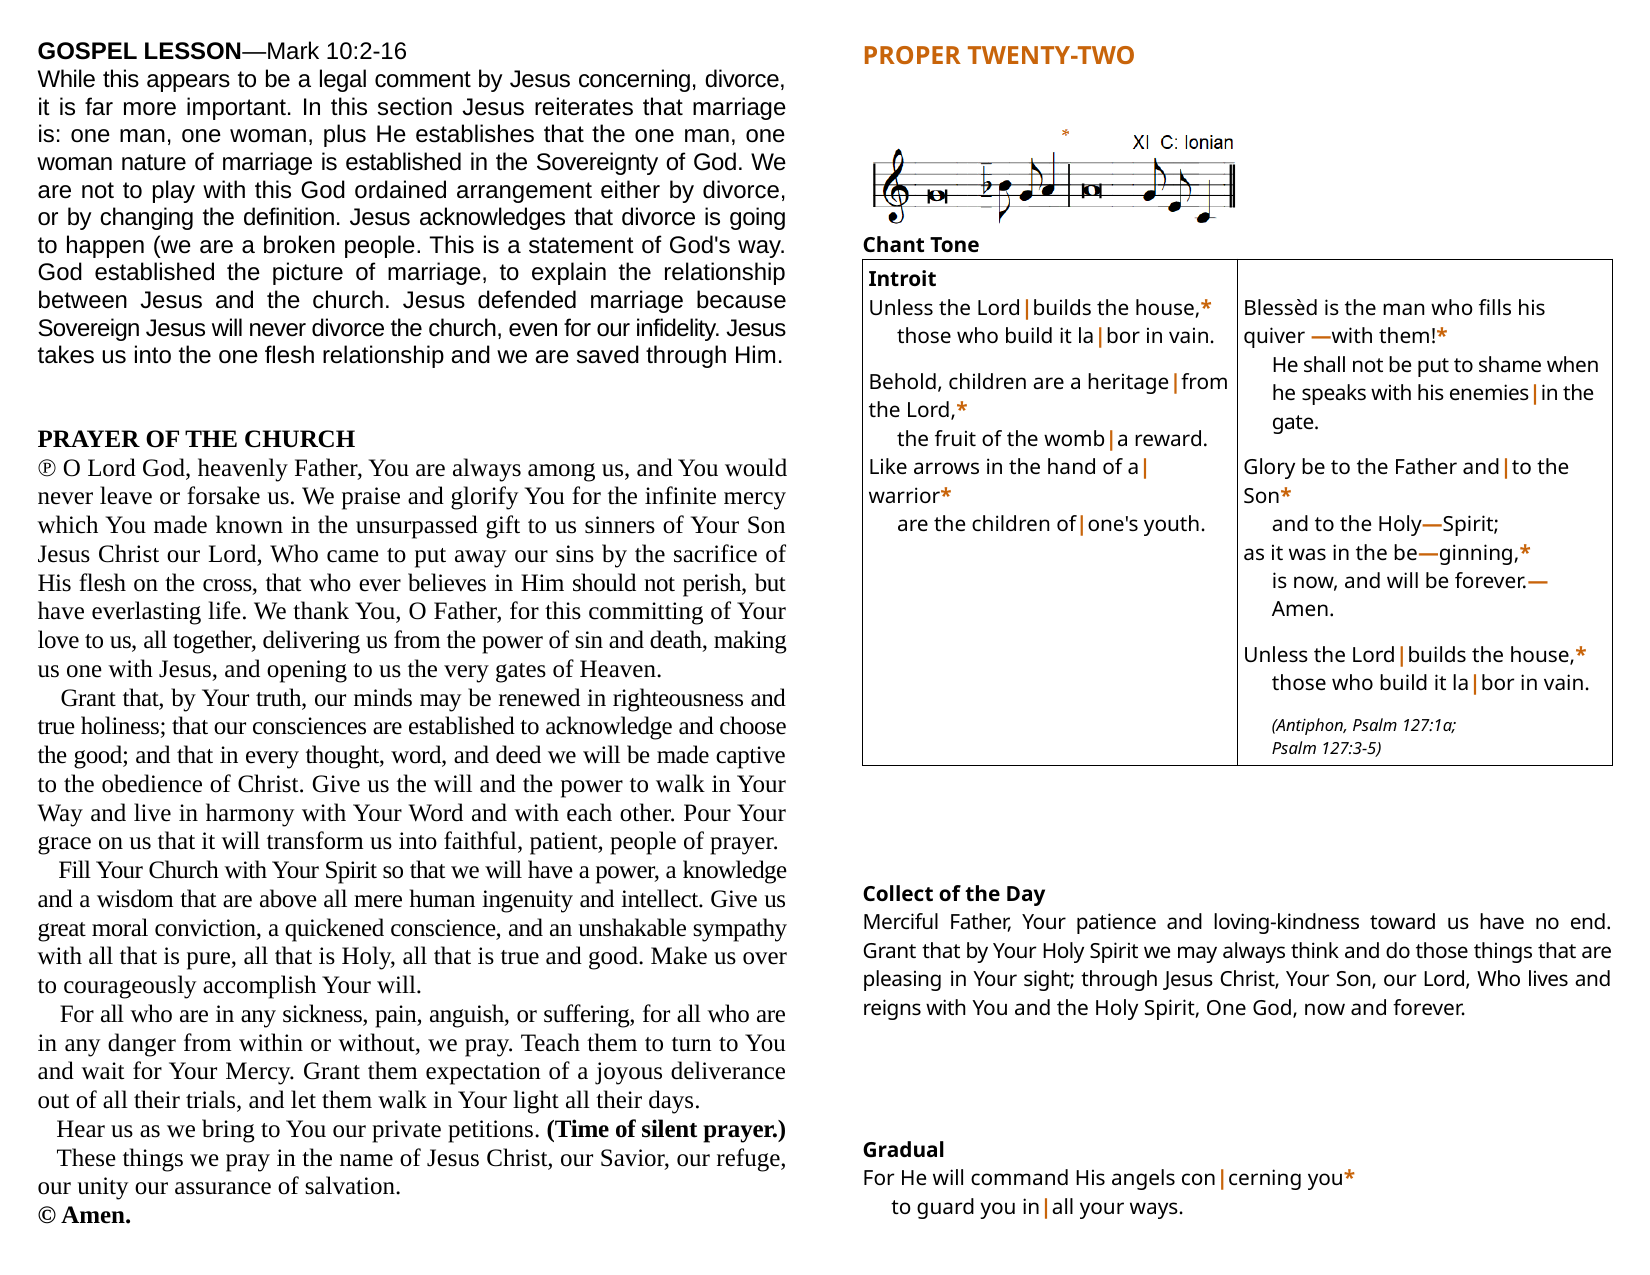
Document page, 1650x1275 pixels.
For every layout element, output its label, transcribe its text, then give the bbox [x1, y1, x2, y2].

text For all who are in any sickness, pain, anguish, or suffering, for all who are in any danger from within or without, we pray. Teach them to turn to You and wait for Your Mercy. Grant them expectation of a joyous deliverance out of all their trials, and let them walk in Your light all their days. [37, 999, 787, 1114]
text ℗ O Lord God, heavenly Father, You are always among us, and You would never leave or forsake us. We praise and glorify You for the infinite mercy which You made known in the unsurpassed gift to us sinners of Your Son Jesus Christ our Lord, Who came to put away our sins by the sacrifice of His flesh on the cross, that who ever believes in Him should not perish, but have everlasting life. We thank You, O Father, for this committing of Your love to us, all together, delivering us from the power of sin and death, making us one with Jesus, and opening to us the very gates of Heaven. [37, 453, 787, 683]
text These things we pray in the name of Jesus Christ, our Savior, our refuge, our unity our assurance of salvation. [37, 1143, 787, 1200]
text For He will command His angels con|cerning you* [862, 1163, 1612, 1192]
text Collect of the Day [862, 879, 1612, 907]
text Fill Your Church with Your Spirit so that we will have a power, a knowledge and a wisdom that are above all mere human ingenuity and intellect. Give us great moral conviction, a quickened conscience, and an unshakable sympathy with all that is pure, all that is Holy, all that is true and good. Make us over to courageously accomplish Your will. [37, 855, 787, 999]
text Merciful Father, Your patience and loving-kindness toward us have no end. Grant that by Your Holy Spirit we may always think and do those things that are pleasing in Your sight; through Jesus Christ, Your Son, our Lord, Who lives and reigns with You and the Holy Spirit, One God, now and forever. [862, 907, 1612, 1021]
picture [869, 125, 1239, 231]
text © Amen. [37, 1200, 787, 1229]
text Hear us as we bring to You our private petitions. (Time of silent prayer.) [37, 1114, 787, 1143]
text Grant that, by Your truth, our minds may be renewed in righteousness and true holiness; that our consciences are established to acknowledge and choose the good; and that in every thought, word, and deed we will be made captive to the obedience of Christ. Give us the will and the power to walk in Your Way and live in harmony with Your Word and with each other. Pour Your grace on us that it will transform us into faithful, patient, people of prayer. [37, 683, 787, 855]
table_header Introit Unless the Lord|builds the house,* those who build it la|bor in vain. Behold, children are a heritage|from the Lord,* the fruit of the womb|a reward. Like arrows in the hand of a|warrior* are the children of|one's youth. [863, 260, 1237, 765]
text GOSPEL LESSON—Mark 10:2-16 [37, 37, 787, 65]
table_header Blessèd is the man who fills his quiver —with them!* He shall not be put to shame when he speaks with his enemies|in the gate. Glory be to the Father and|to the Son* and to the Holy—Spirit; as it was in the be—ginning,* is now, and will be forever.—Amen. Unless the Lord|builds the house,* those who build it la|bor in vain. (Antiphon, Psalm 127:1a; Psalm 127:3-5) [1238, 260, 1612, 765]
text PRAYER OF THE CHURCH [37, 424, 787, 453]
text to guard you in|all your ways. [891, 1192, 1612, 1220]
text While this appears to be a legal comment by Jesus concerning, divorce, it is far more important. In this section Jesus reiterates that marriage is: one man, one woman, plus He establishes that the one man, one woman nature of marriage is established in the Sovereignty of God. We are not to play with this God ordained arrangement either by divorce, or by changing the definition. Jesus acknowledges that divorce is going to happen (we are a broken people. This is a statement of God's way. God established the picture of marriage, to explain the relationship between Jesus and the church. Jesus defended marriage because Sovereign Jesus will never divorce the church, even for our infidelity. Jesus takes us into the one flesh relationship and we are saved through Him. [37, 65, 787, 369]
text Chant Tone [862, 100, 1612, 259]
text Gradual [862, 1135, 1612, 1163]
text PROPER TWENTY-TWO [862, 37, 1612, 72]
